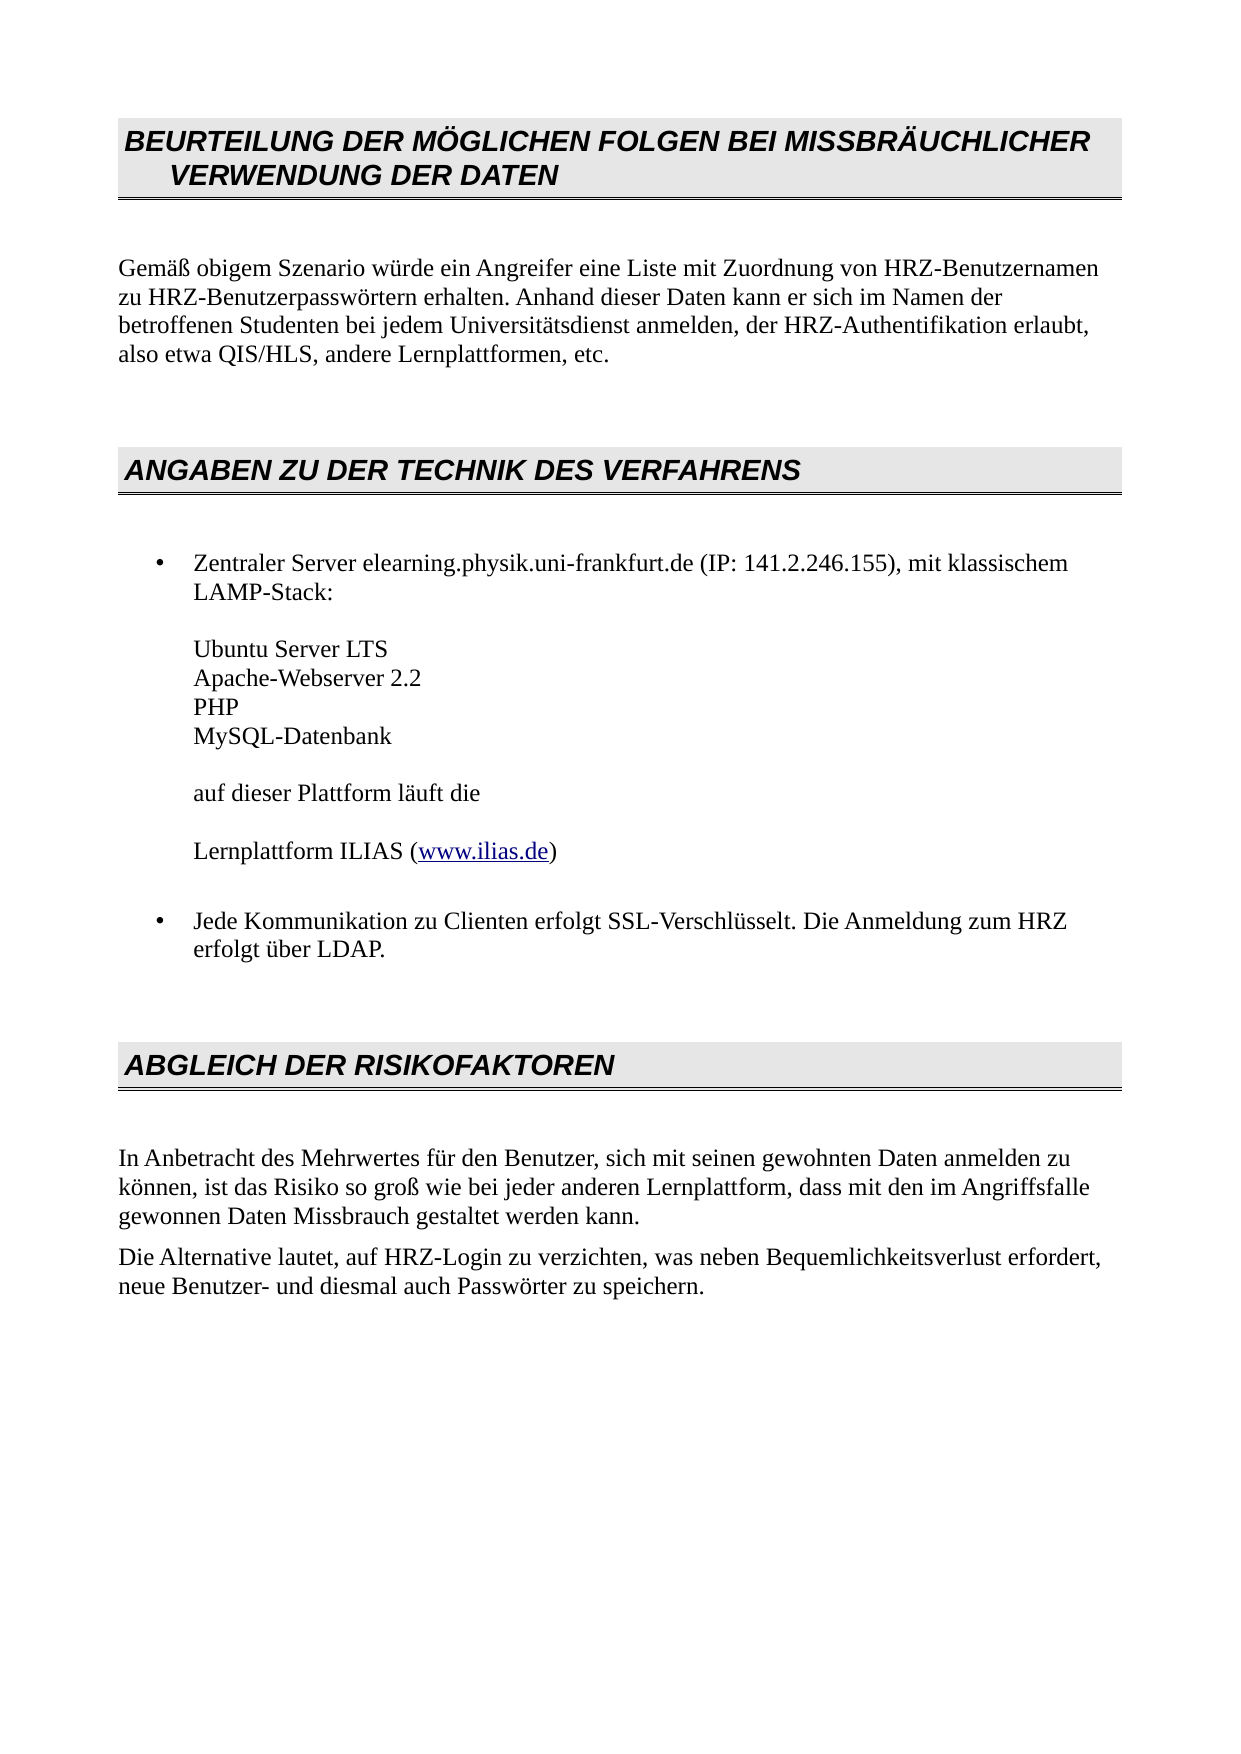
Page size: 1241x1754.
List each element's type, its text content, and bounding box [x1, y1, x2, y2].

subtitle ABGLEICH DER RISIKOFAKTOREN [118, 1042, 1122, 1087]
text Gemäß obigem Szenario würde ein Angreifer eine Liste mit Zuordnung von HRZ-Benutzernamen zu HRZ-Benutzerpasswörtern erhalten. Anhand dieser Daten kann er sich im Namen der betroffenen Studenten bei jedem Universitätsdienst anmelden, der HRZ-Authentifikation erlaubt, also etwa QIS/HLS, andere Lernplattformen, etc. [118, 253, 1122, 368]
text In Anbetracht des Mehrwertes für den Benutzer, sich mit seinen gewohnten Daten anmelden zu können, ist das Risiko so groß wie bei jeder anderen Lernplattform, dass mit den im Angriffsfalle gewonnen Daten Missbrauch gestaltet werden kann. [118, 1143, 1122, 1230]
text Die Alternative lautet, auf HRZ-Login zu verzichten, was neben Bequemlichkeitsverlust erfordert, neue Benutzer- und diesmal auch Passwörter zu speichern. [118, 1242, 1122, 1300]
subtitle ANGABEN ZU DER TECHNIK DES VERFAHRENS [118, 447, 1122, 492]
list Zentraler Server elearning.physik.uni-frankfurt.de (IP: 141.2.246.155), mit klassischem LAMP-Stack: Ubuntu Server LTS Apache-Webserver 2.2 PHP MySQL-Datenbank auf dieser Plattform läuft die Lernplattform ILIAS (www.ilias.de) [156, 548, 1122, 893]
list Jede Kommunikation zu Clienten erfolgt SSL-Verschlüsselt. Die Anmeldung zum HRZ erfolgt über LDAP. [156, 906, 1122, 963]
subtitle BEURTEILUNG DER MÖGLICHEN FOLGEN BEI MISSBRÄUCHLICHER VERWENDUNG DER DATEN [118, 118, 1122, 197]
